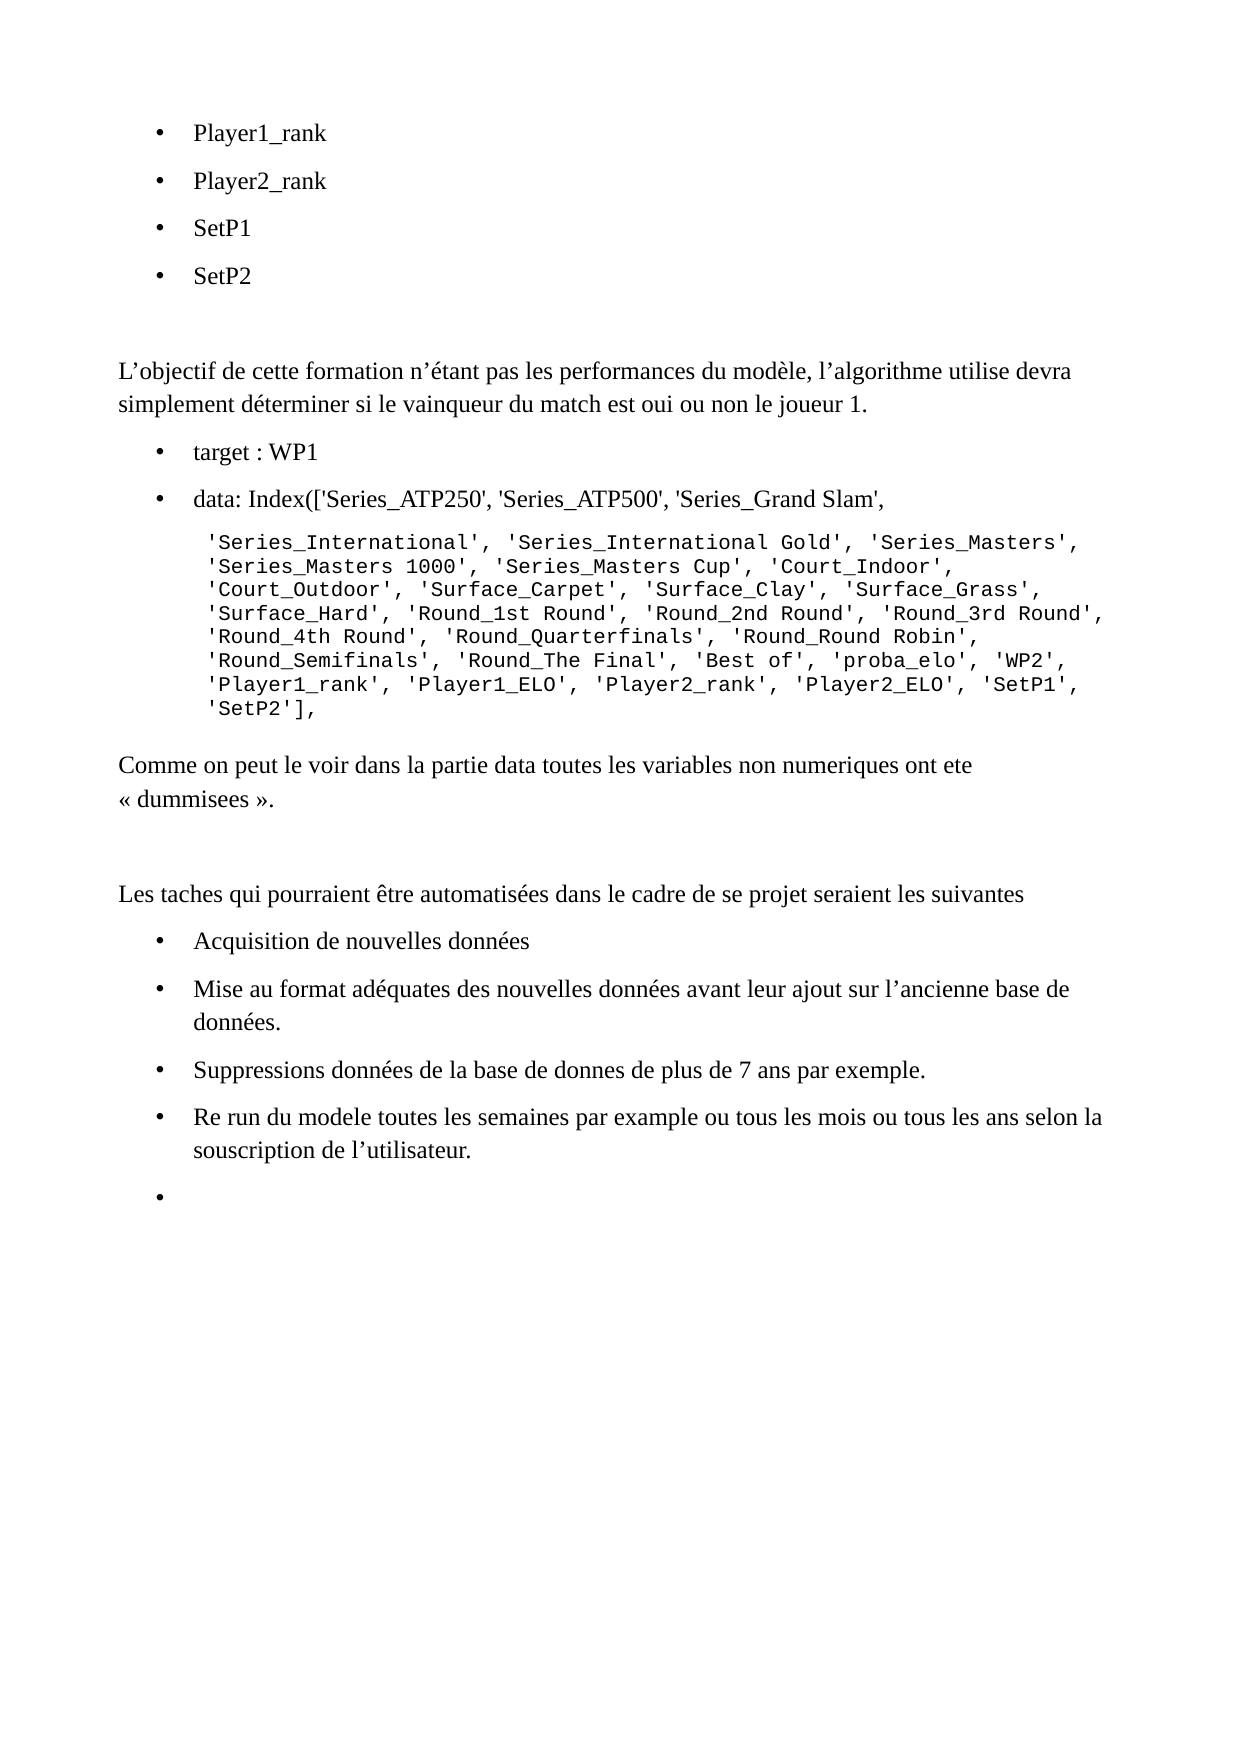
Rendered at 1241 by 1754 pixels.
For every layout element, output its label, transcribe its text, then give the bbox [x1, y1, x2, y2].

list data: Index(['Series_ATP250', 'Series_ATP500', 'Series_Grand Slam', [156, 484, 1122, 513]
list Player2_rank [156, 166, 1122, 194]
text 'Round_4th Round', 'Round_Quarterfinals', 'Round_Round Robin', [118, 627, 1122, 650]
list SetP1 [156, 213, 1122, 242]
text 'Surface_Hard', 'Round_1st Round', 'Round_2nd Round', 'Round_3rd Round', [118, 603, 1122, 627]
list SetP2 [156, 261, 1122, 290]
list Mise au format adéquates des nouvelles données avant leur ajout sur l’ancienne base de données. [156, 974, 1122, 1036]
text 'Series_Masters 1000', 'Series_Masters Cup', 'Court_Indoor', [118, 556, 1122, 579]
text Les taches qui pourraient être automatisées dans le cadre de se projet seraient les suivantes [118, 879, 1122, 908]
text 'Player1_rank', 'Player1_ELO', 'Player2_rank', 'Player2_ELO', 'SetP1', [118, 674, 1122, 697]
list Re run du modele toutes les semaines par example ou tous les mois ou tous les ans selon la souscription de l’utilisateur. [156, 1102, 1122, 1164]
list Suppressions données de la base de donnes de plus de 7 ans par exemple. [156, 1055, 1122, 1083]
text 'Round_Semifinals', 'Round_The Final', 'Best of', 'proba_elo', 'WP2', [118, 650, 1122, 674]
text 'Court_Outdoor', 'Surface_Carpet', 'Surface_Clay', 'Surface_Grass', [118, 579, 1122, 603]
list Player1_rank [156, 118, 1122, 147]
text 'Series_International', 'Series_International Gold', 'Series_Masters', [118, 532, 1122, 556]
list target : WP1 [156, 437, 1122, 466]
list Acquisition de nouvelles données [156, 926, 1122, 955]
text 'SetP2'], [118, 697, 1122, 721]
text Comme on peut le voir dans la partie data toutes les variables non numeriques ont ete « dummisees ». [118, 751, 1122, 812]
text L’objectif de cette formation n’étant pas les performances du modèle, l’algorithme utilise devra simplement déterminer si le vainqueur du match est oui ou non le joueur 1. [118, 356, 1122, 418]
